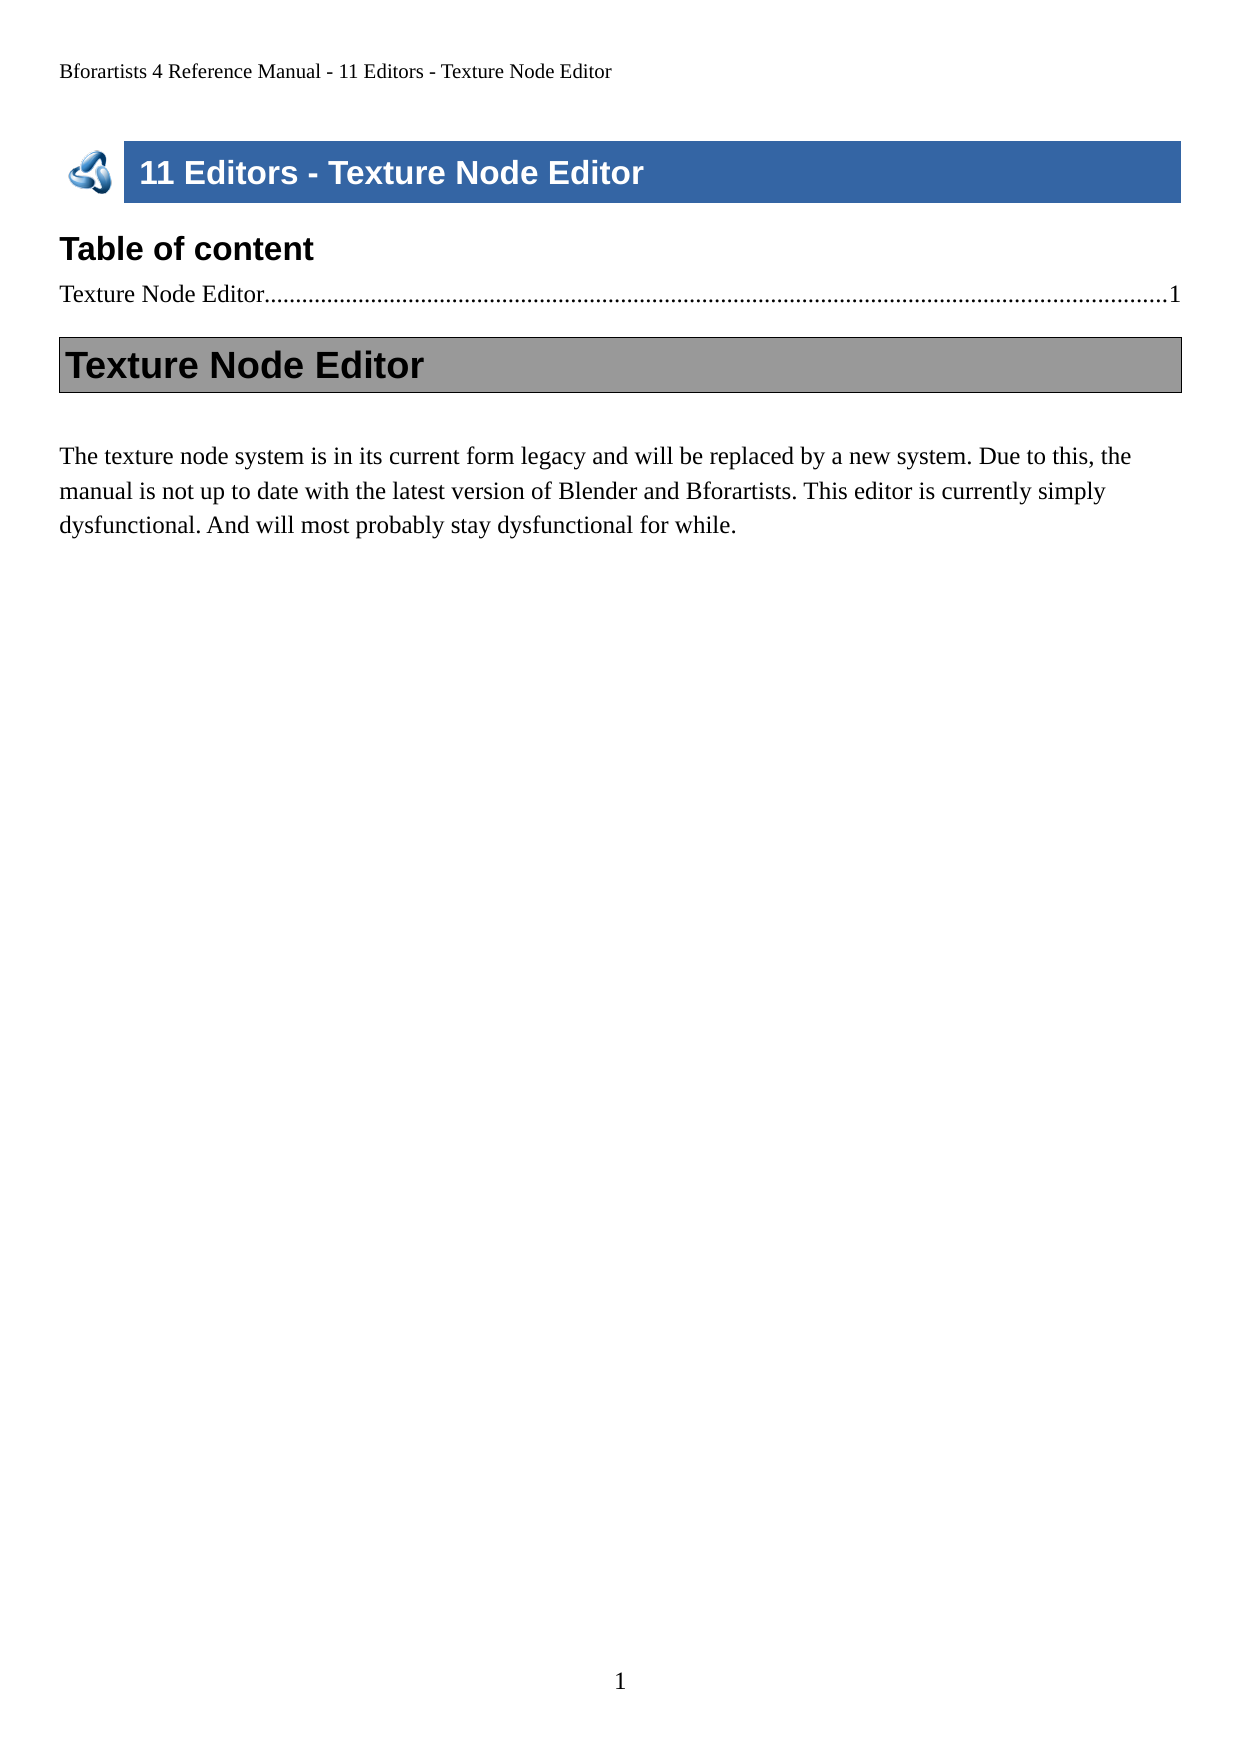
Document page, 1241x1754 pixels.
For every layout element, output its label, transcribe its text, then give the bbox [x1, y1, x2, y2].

text The texture node system is in its current form legacy and will be replaced by a new system. Due to this, the manual is not up to date with the latest version of Blender and Bforartists. This editor is currently simply dysfunctional. And will most probably stay dysfunctional for while. [59, 441, 1181, 539]
table_header Texture Node Editor [60, 338, 1181, 392]
text Texture Node Editor 1 [59, 279, 1181, 308]
subtitle Table of content [59, 228, 1181, 267]
table_header 11 Editors - Texture Node Editor [124, 141, 1181, 203]
picture [65, 147, 114, 197]
table_header [59, 141, 124, 203]
